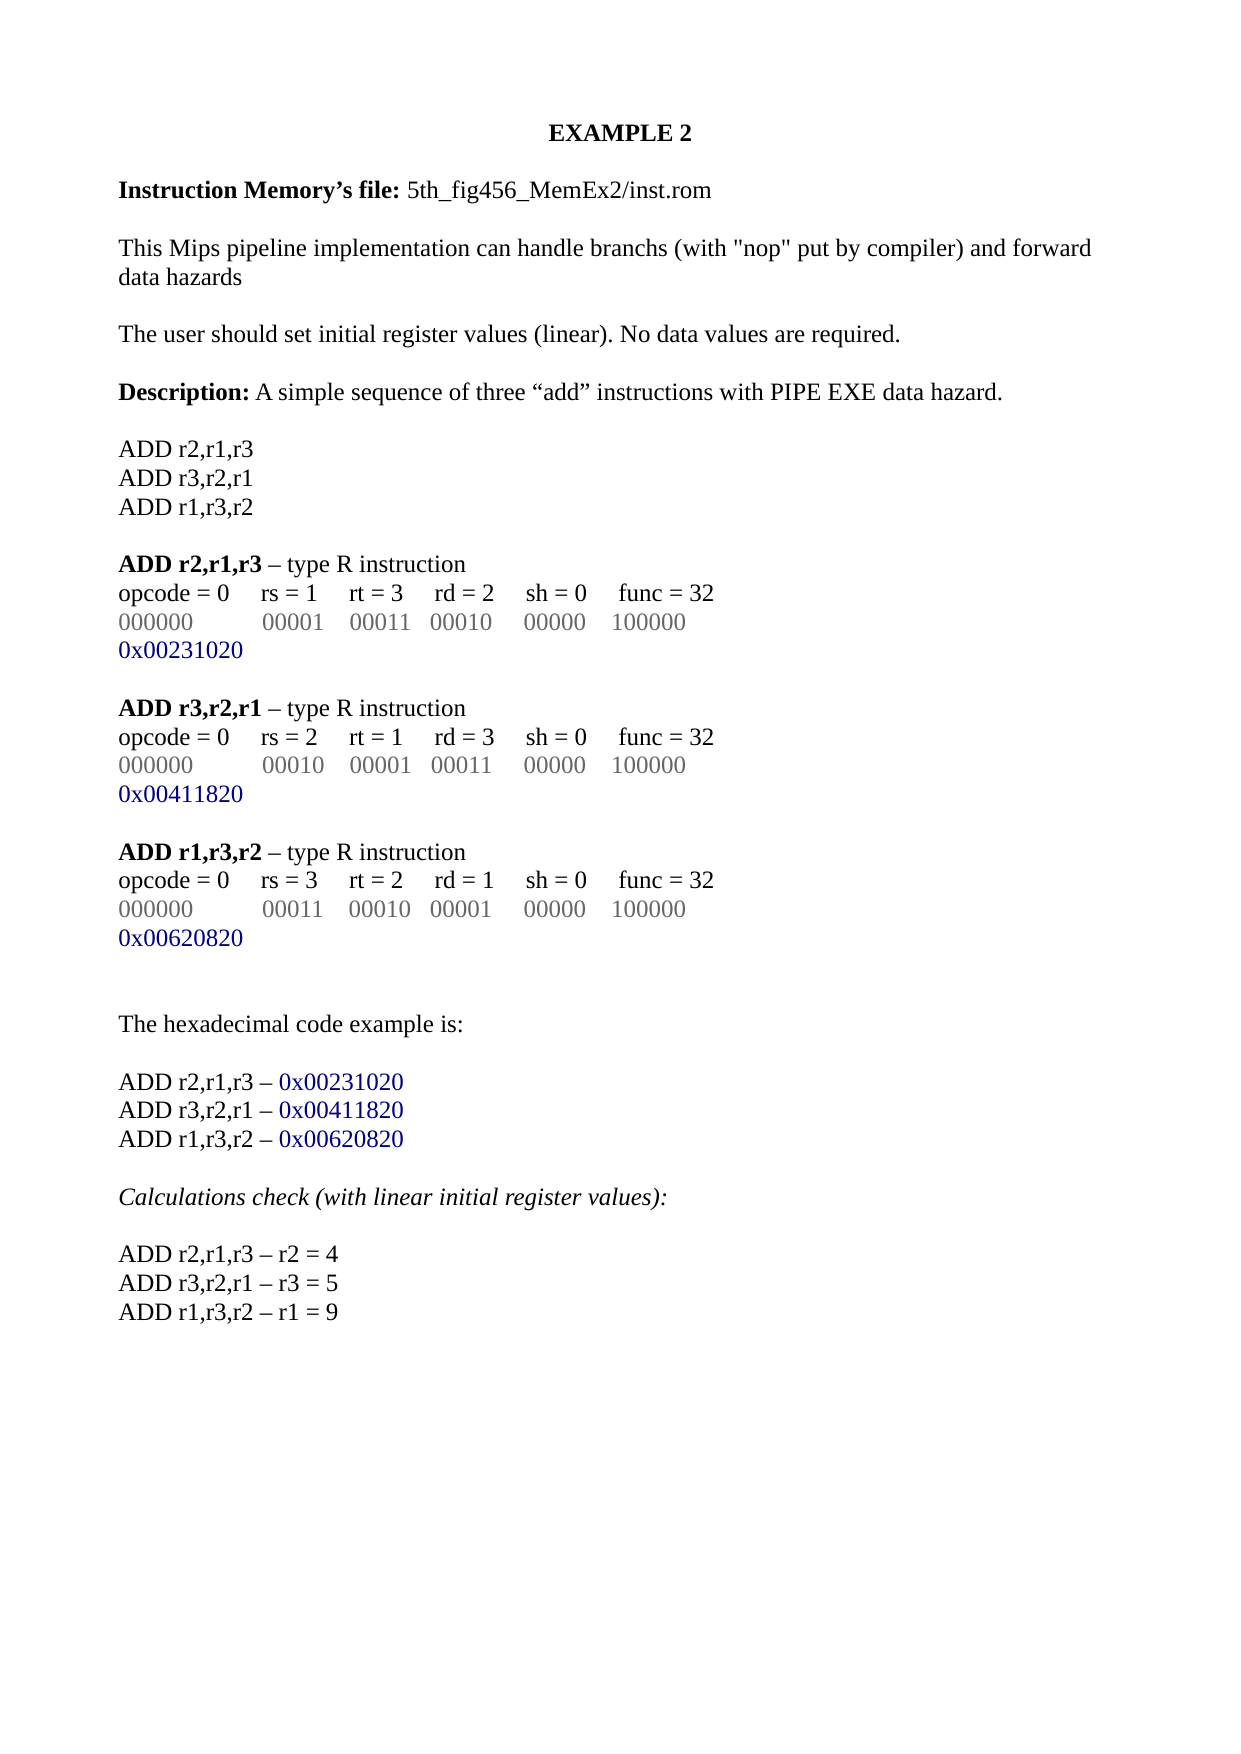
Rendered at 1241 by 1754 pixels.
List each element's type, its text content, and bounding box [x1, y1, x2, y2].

text opcode = 0 rs = 1 rt = 3 rd = 2 sh = 0 func = 32 [118, 578, 1122, 607]
text This Mips pipeline implementation can handle branchs (with "nop" put by compiler) and forward data hazards [118, 233, 1122, 291]
text ADD r3,r2,r1 – r3 = 5 [118, 1268, 1122, 1297]
text ADD r1,r3,r2 – 0x00620820 [118, 1124, 1122, 1153]
text 0x00620820 [118, 923, 1122, 952]
text Instruction Memory’s file: 5th_fig456_MemEx2/inst.rom [118, 176, 1122, 204]
text ADD r2,r1,r3 – 0x00231020 [118, 1067, 1122, 1096]
text ADD r2,r1,r3 – r2 = 4 [118, 1239, 1122, 1268]
text ADD r3,r2,r1 [118, 463, 1122, 492]
text ADD r2,r1,r3 [118, 434, 1122, 463]
text ADD r1,r3,r2 [118, 492, 1122, 521]
text 000000 00011 00010 00001 00000 100000 [118, 894, 1122, 923]
text EXAMPLE 2 [118, 118, 1122, 147]
text opcode = 0 rs = 2 rt = 1 rd = 3 sh = 0 func = 32 [118, 722, 1122, 751]
text ADD r1,r3,r2 – r1 = 9 [118, 1297, 1122, 1326]
text 0x00411820 [118, 779, 1122, 808]
text The user should set initial register values (linear). No data values are required. [118, 319, 1122, 348]
text The hexadecimal code example is: [118, 1009, 1122, 1038]
text 0x00231020 [118, 636, 1122, 664]
text 000000 00001 00011 00010 00000 100000 [118, 607, 1122, 636]
text ADD r3,r2,r1 – type R instruction [118, 693, 1122, 722]
text Description: A simple sequence of three “add” instructions with PIPE EXE data hazard. [118, 377, 1122, 406]
text opcode = 0 rs = 3 rt = 2 rd = 1 sh = 0 func = 32 [118, 866, 1122, 894]
text Calculations check (with linear initial register values): [118, 1182, 1122, 1211]
text 000000 00010 00001 00011 00000 100000 [118, 751, 1122, 779]
text ADD r3,r2,r1 – 0x00411820 [118, 1096, 1122, 1124]
text ADD r1,r3,r2 – type R instruction [118, 837, 1122, 866]
text ADD r2,r1,r3 – type R instruction [118, 549, 1122, 578]
